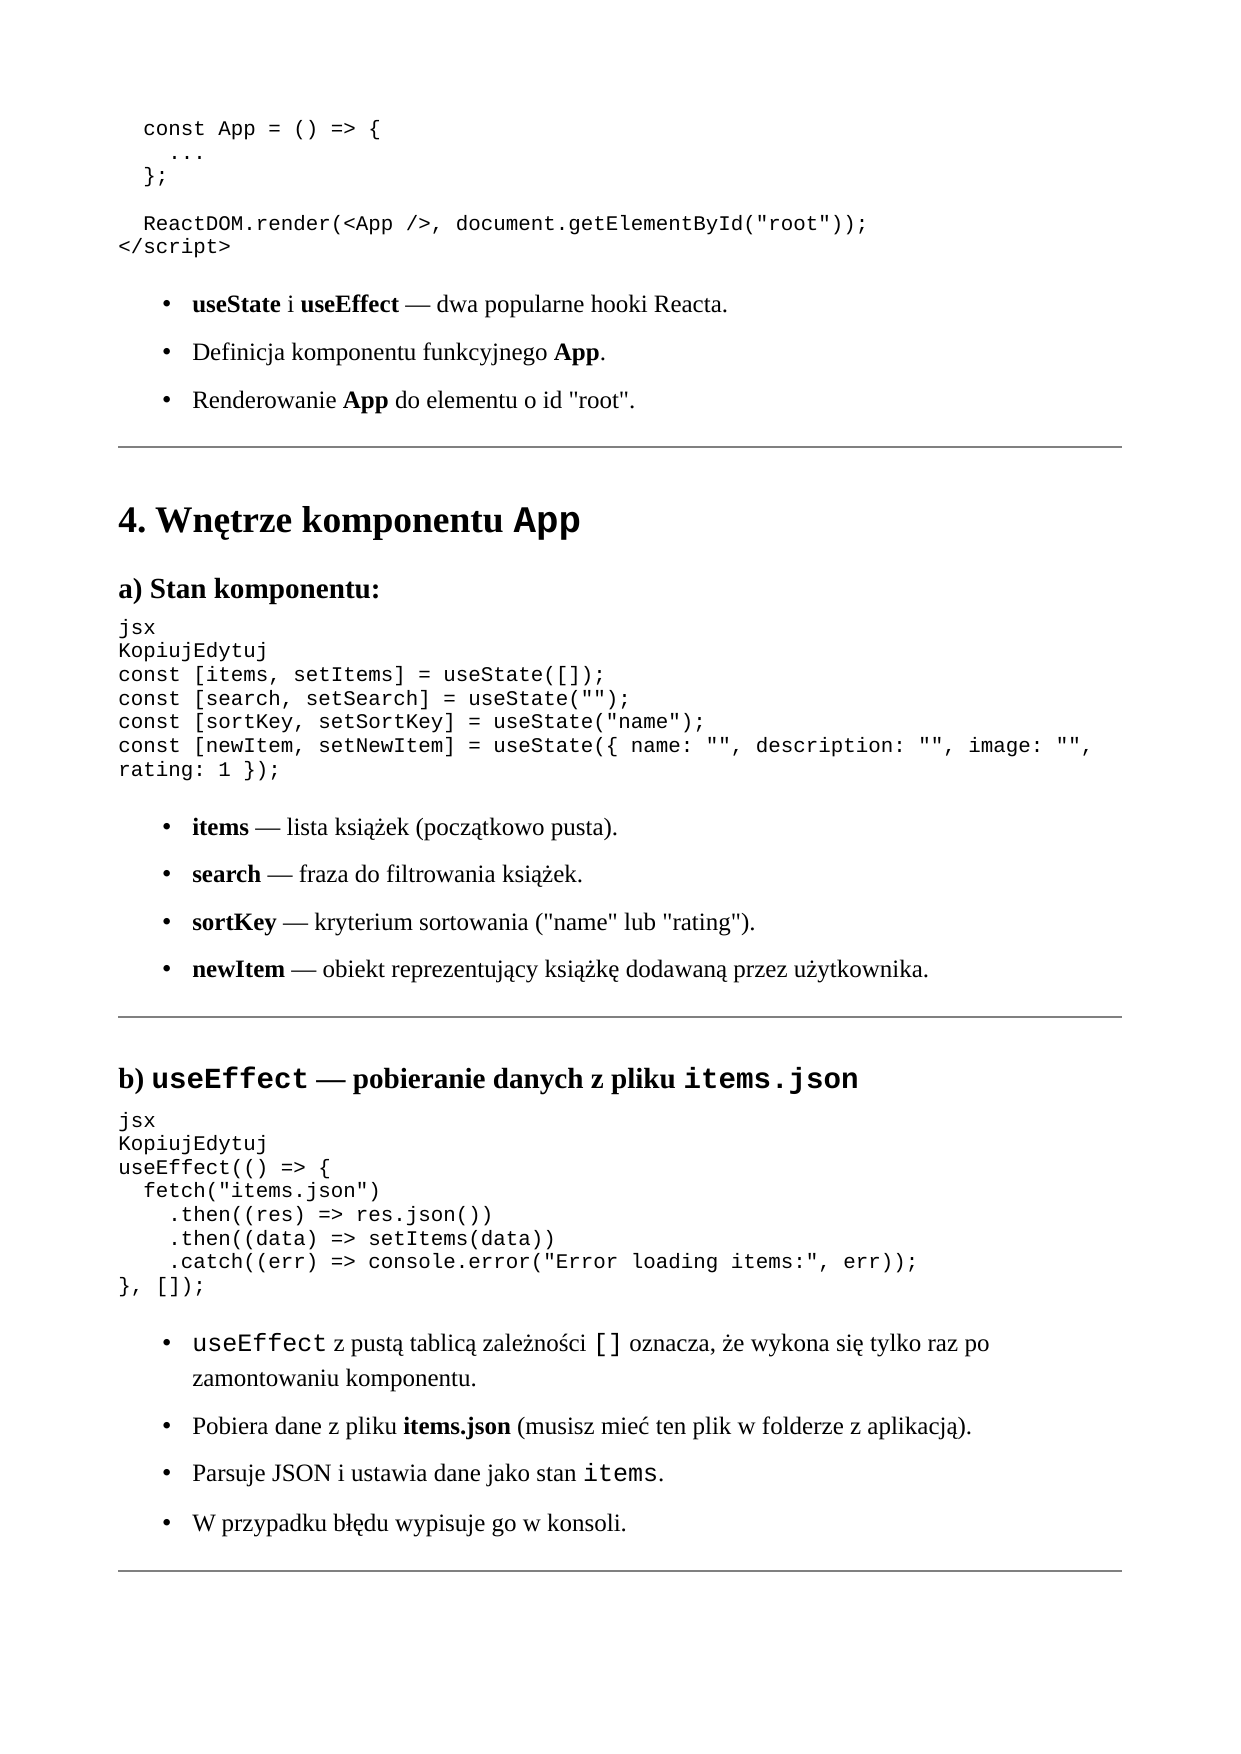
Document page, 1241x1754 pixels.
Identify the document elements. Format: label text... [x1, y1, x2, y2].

text fetch("items.json") [118, 1181, 1122, 1204]
text jsx [118, 617, 1122, 640]
text KopiujEdytuj [118, 1133, 1122, 1157]
list Renderowanie App do elementu o id "root". [162, 385, 1122, 413]
list useEffect z pustą tablicą zależności [] oznacza, że wykona się tylko raz po zamontowaniu komponentu. [162, 1328, 1122, 1392]
list useState i useEffect — dwa popularne hooki Reacta. [162, 289, 1122, 318]
text const [items, setItems] = useState([]); [118, 664, 1122, 688]
list Definicja komponentu funkcyjnego App. [162, 337, 1122, 366]
subtitle a) Stan komponentu: [118, 571, 1122, 604]
text .then((res) => res.json()) [118, 1204, 1122, 1228]
list Parsuje JSON i ustawia dane jako stan items. [162, 1458, 1122, 1489]
list newItem — obiekt reprezentujący książkę dodawaną przez użytkownika. [162, 954, 1122, 983]
text .catch((err) => console.error("Error loading items:", err)); [118, 1251, 1122, 1275]
text const [search, setSearch] = useState(""); [118, 688, 1122, 711]
text }; [118, 165, 1122, 189]
list W przypadku błędu wypisuje go w konsoli. [162, 1508, 1122, 1537]
list Pobiera dane z pliku items.json (musisz mieć ten plik w folderze z aplikacją). [162, 1411, 1122, 1440]
text </script> [118, 236, 1122, 260]
text const [newItem, setNewItem] = useState({ name: "", description: "", image: "", rating: 1 }); [118, 735, 1122, 782]
list sortKey — kryterium sortowania ("name" lub "rating"). [162, 907, 1122, 936]
text const App = () => { [118, 118, 1122, 142]
text .then((data) => setItems(data)) [118, 1228, 1122, 1251]
text useEffect(() => { [118, 1157, 1122, 1181]
text const [sortKey, setSortKey] = useState("name"); [118, 711, 1122, 735]
text ReactDOM.render(<App />, document.getElementById("root")); [118, 213, 1122, 236]
subtitle b) useEffect — pobieranie danych z pliku items.json [118, 1061, 1122, 1097]
text }, []); [118, 1275, 1122, 1299]
text KopiujEdytuj [118, 640, 1122, 664]
list search — fraza do filtrowania książek. [162, 859, 1122, 888]
subtitle 4. Wnętrze komponentu App [118, 497, 1122, 544]
text jsx [118, 1109, 1122, 1133]
text ... [118, 142, 1122, 165]
list items — lista książek (początkowo pusta). [162, 812, 1122, 841]
